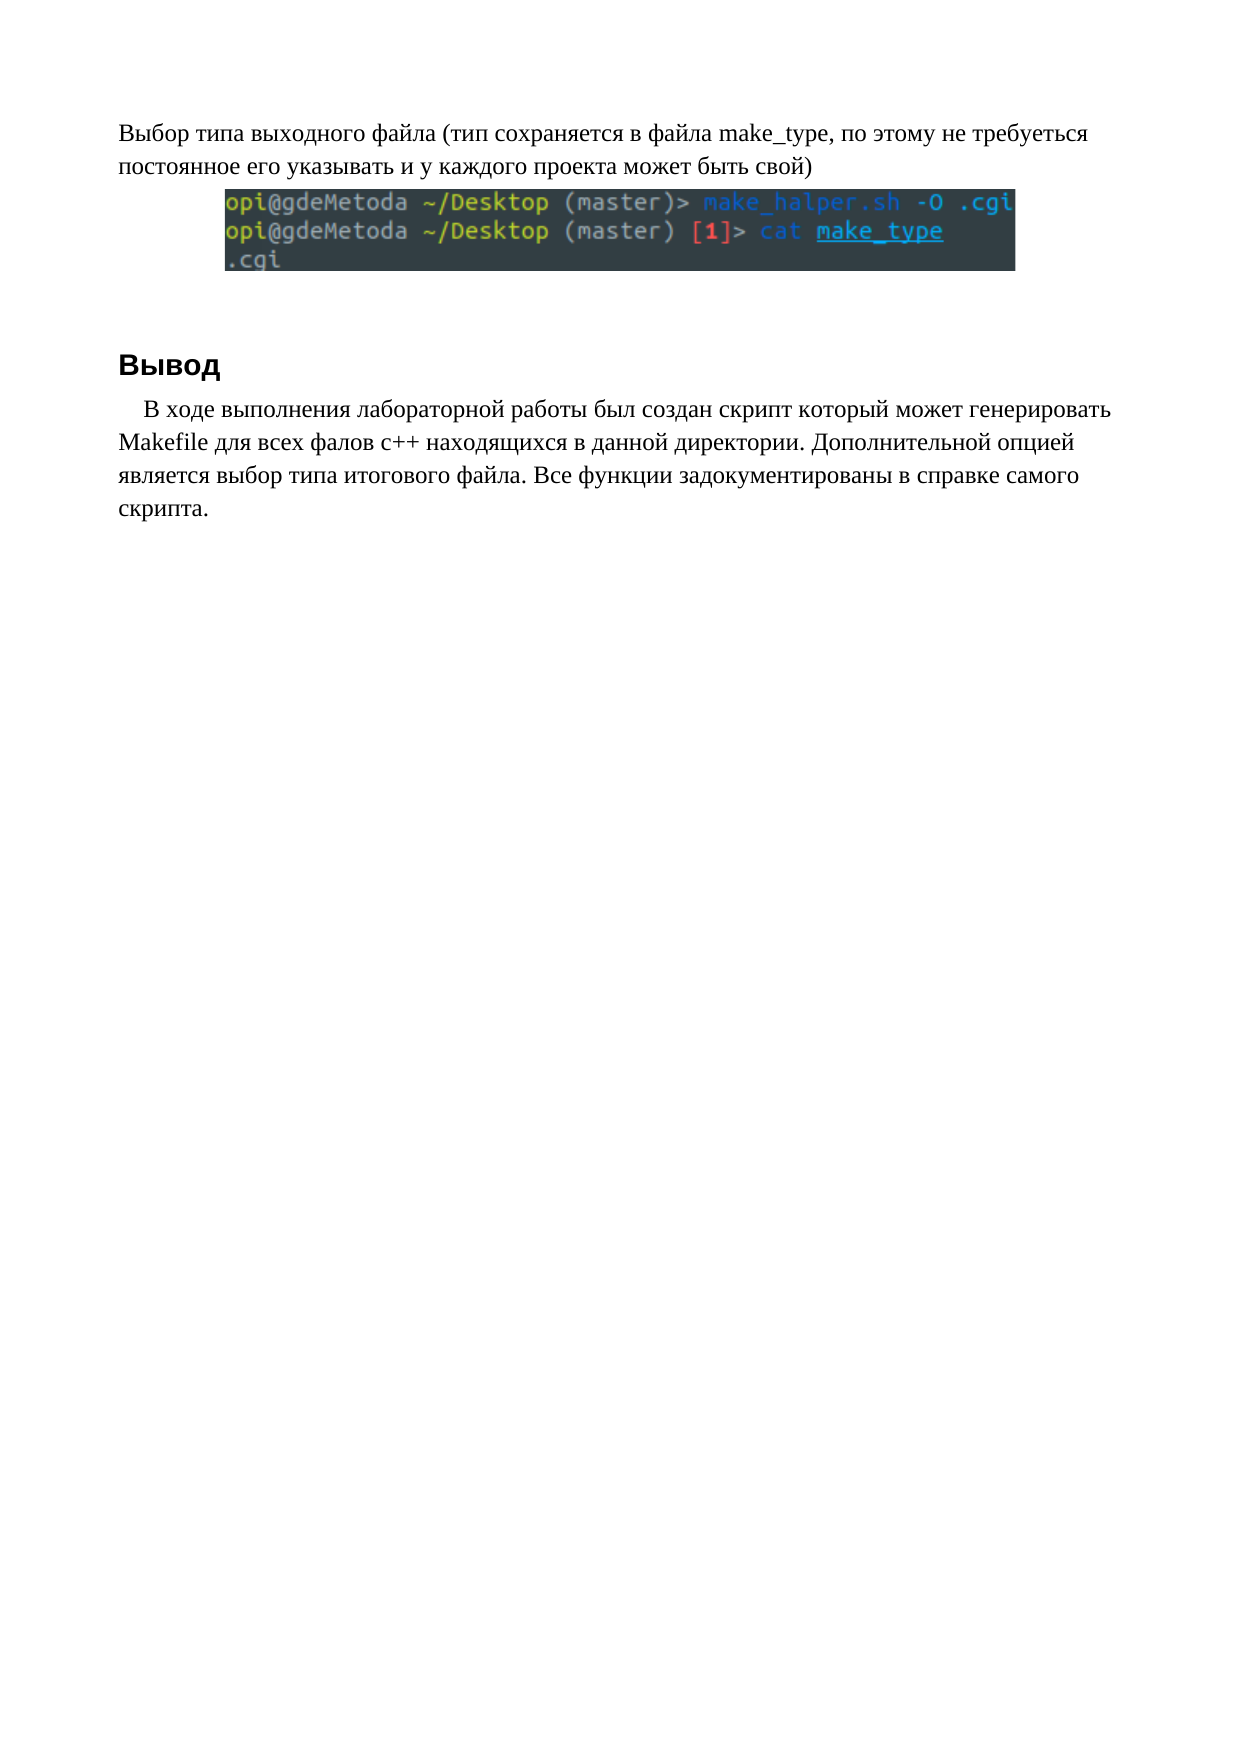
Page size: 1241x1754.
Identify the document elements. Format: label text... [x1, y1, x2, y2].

text В ходе выполнения лабораторной работы был создан скрипт который может генерировать Makefile для всех фалов с++ находящихся в данной директории. Дополнительной опцией является выбор типа итогового файла. Все функции задокументированы в справке самого скрипта. [118, 394, 1122, 522]
picture [224, 189, 1016, 271]
text Выбор типа выходного файла (тип сохраняется в файла make_type, по этому не требуеться постоянное его указывать и у каждого проекта может быть свой) [118, 118, 1122, 180]
subtitle Вывод [118, 347, 1122, 381]
